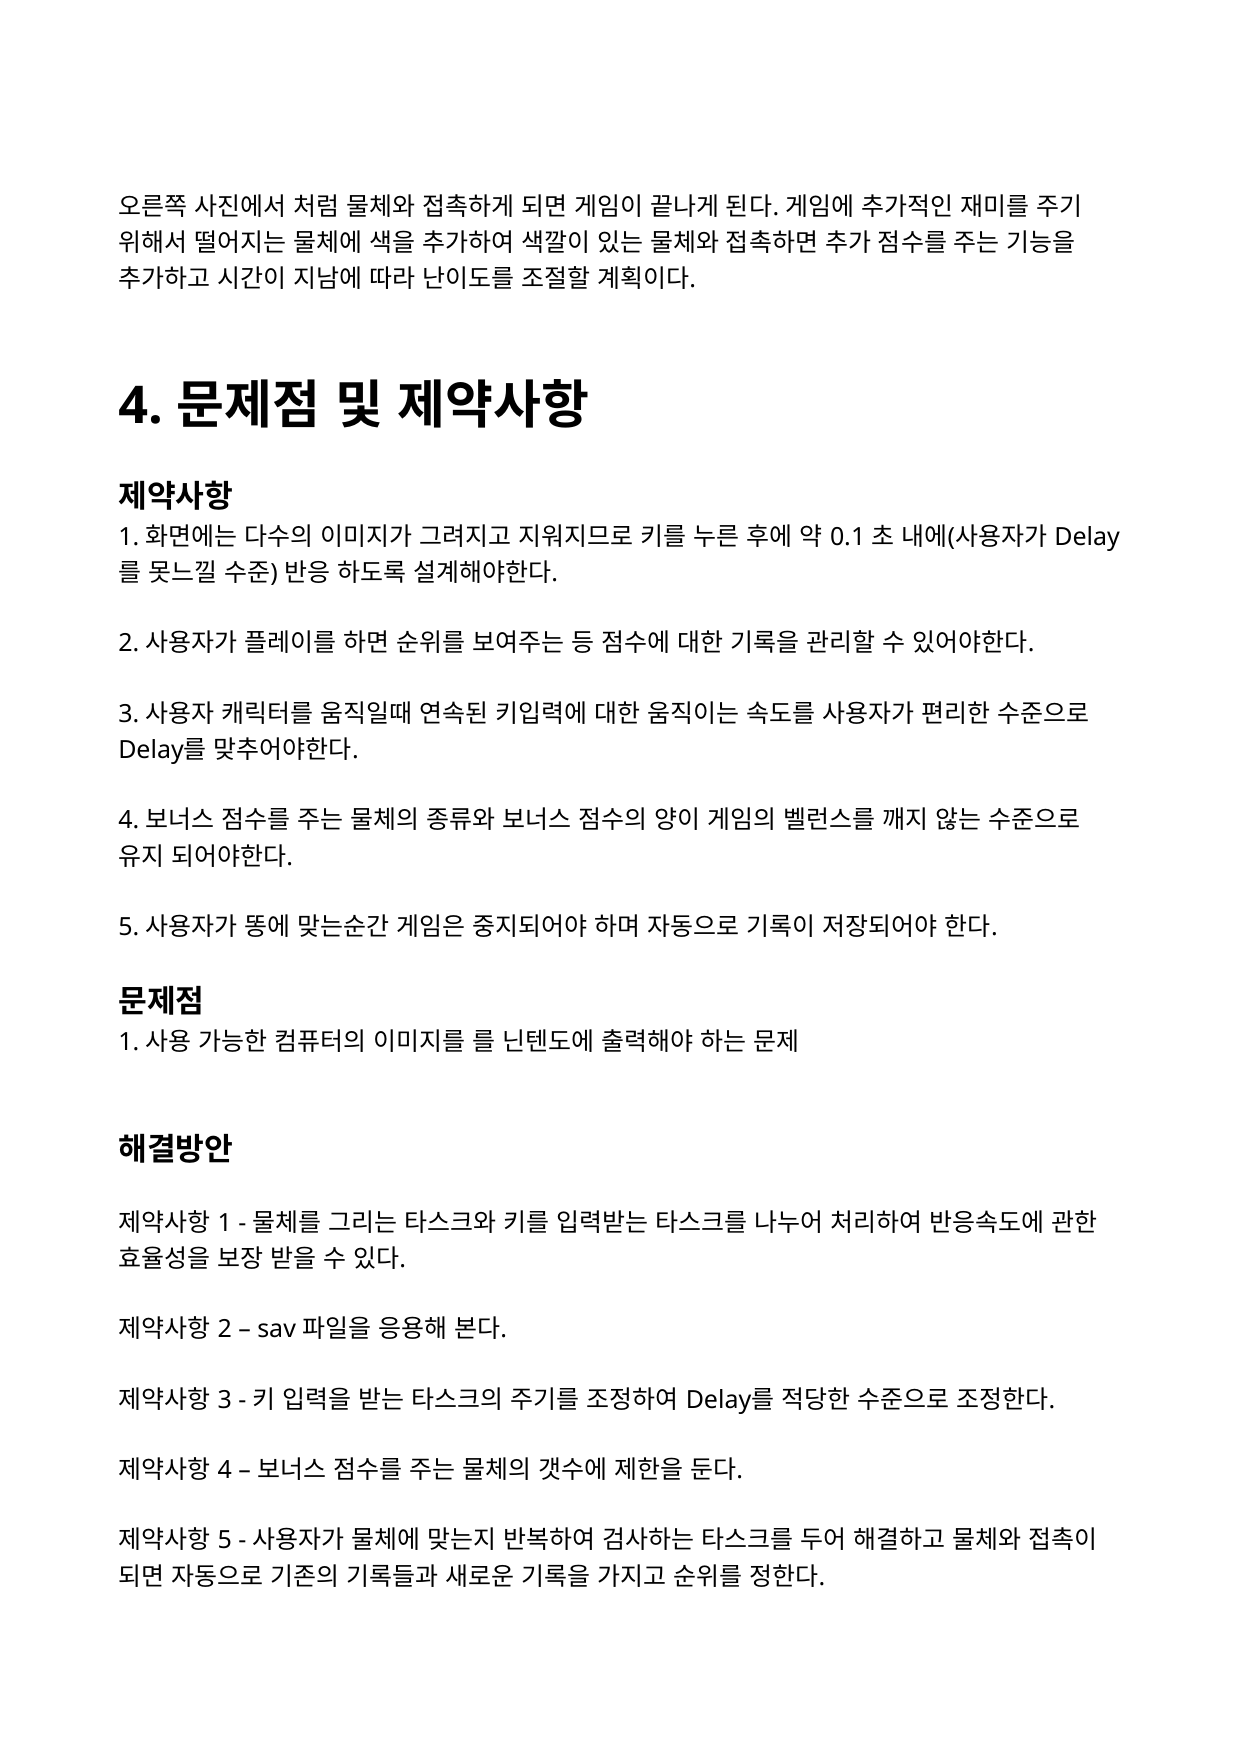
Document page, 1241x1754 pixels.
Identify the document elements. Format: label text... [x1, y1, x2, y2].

text 4. 문제점 및 제약사항 [118, 363, 1122, 439]
text 문제점 [118, 977, 1122, 1022]
text 제약사항 5 - 사용자가 물체에 맞는지 반복하여 검사하는 타스크를 두어 해결하고 물체와 접촉이 되면 자동으로 기존의 기록들과 새로운 기록을 가지고 순위를 정한다. [118, 1520, 1122, 1592]
text 5. 사용자가 똥에 맞는순간 게임은 중지되어야 하며 자동으로 기록이 저장되어야 한다. [118, 906, 1122, 943]
text 제약사항 4 – 보너스 점수를 주는 물체의 갯수에 제한을 둔다. [118, 1449, 1122, 1486]
text 오른쪽 사진에서 처럼 물체와 접촉하게 되면 게임이 끝나게 된다. 게임에 추가적인 재미를 주기 위해서 떨어지는 물체에 색을 추가하여 색깔이 있는 물체와 접촉하면 추가 점수를 주는 기능을 추가하고 시간이 지남에 따라 난이도를 조절할 계획이다. [118, 186, 1122, 295]
text 제약사항 1 - 물체를 그리는 타스크와 키를 입력받는 타스크를 나누어 처리하여 반응속도에 관한 효율성을 보장 받을 수 있다. [118, 1202, 1122, 1275]
text 1. 사용 가능한 컴퓨터의 이미지를 를 닌텐도에 출력해야 하는 문제 [118, 1022, 1122, 1058]
text 제약사항 2 – sav 파일을 응용해 본다. [118, 1309, 1122, 1345]
text 3. 사용자 캐릭터를 움직일때 연속된 키입력에 대한 움직이는 속도를 사용자가 편리한 수준으로 Delay를 맞추어야한다. [118, 693, 1122, 766]
text 2. 사용자가 플레이를 하면 순위를 보여주는 등 점수에 대한 기록을 관리할 수 있어야한다. [118, 623, 1122, 659]
text 해결방안 [118, 1124, 1122, 1170]
text 1. 화면에는 다수의 이미지가 그려지고 지워지므로 키를 누른 후에 약 0.1 초 내에(사용자가 Delay를 못느낄 수준) 반응 하도록 설계해야한다. [118, 516, 1122, 589]
text 4. 보너스 점수를 주는 물체의 종류와 보너스 점수의 양이 게임의 벨런스를 깨지 않는 수준으로 유지 되어야한다. [118, 800, 1122, 872]
text 제약사항 3 - 키 입력을 받는 타스크의 주기를 조정하여 Delay를 적당한 수준으로 조정한다. [118, 1379, 1122, 1415]
text 제약사항 [118, 471, 1122, 516]
